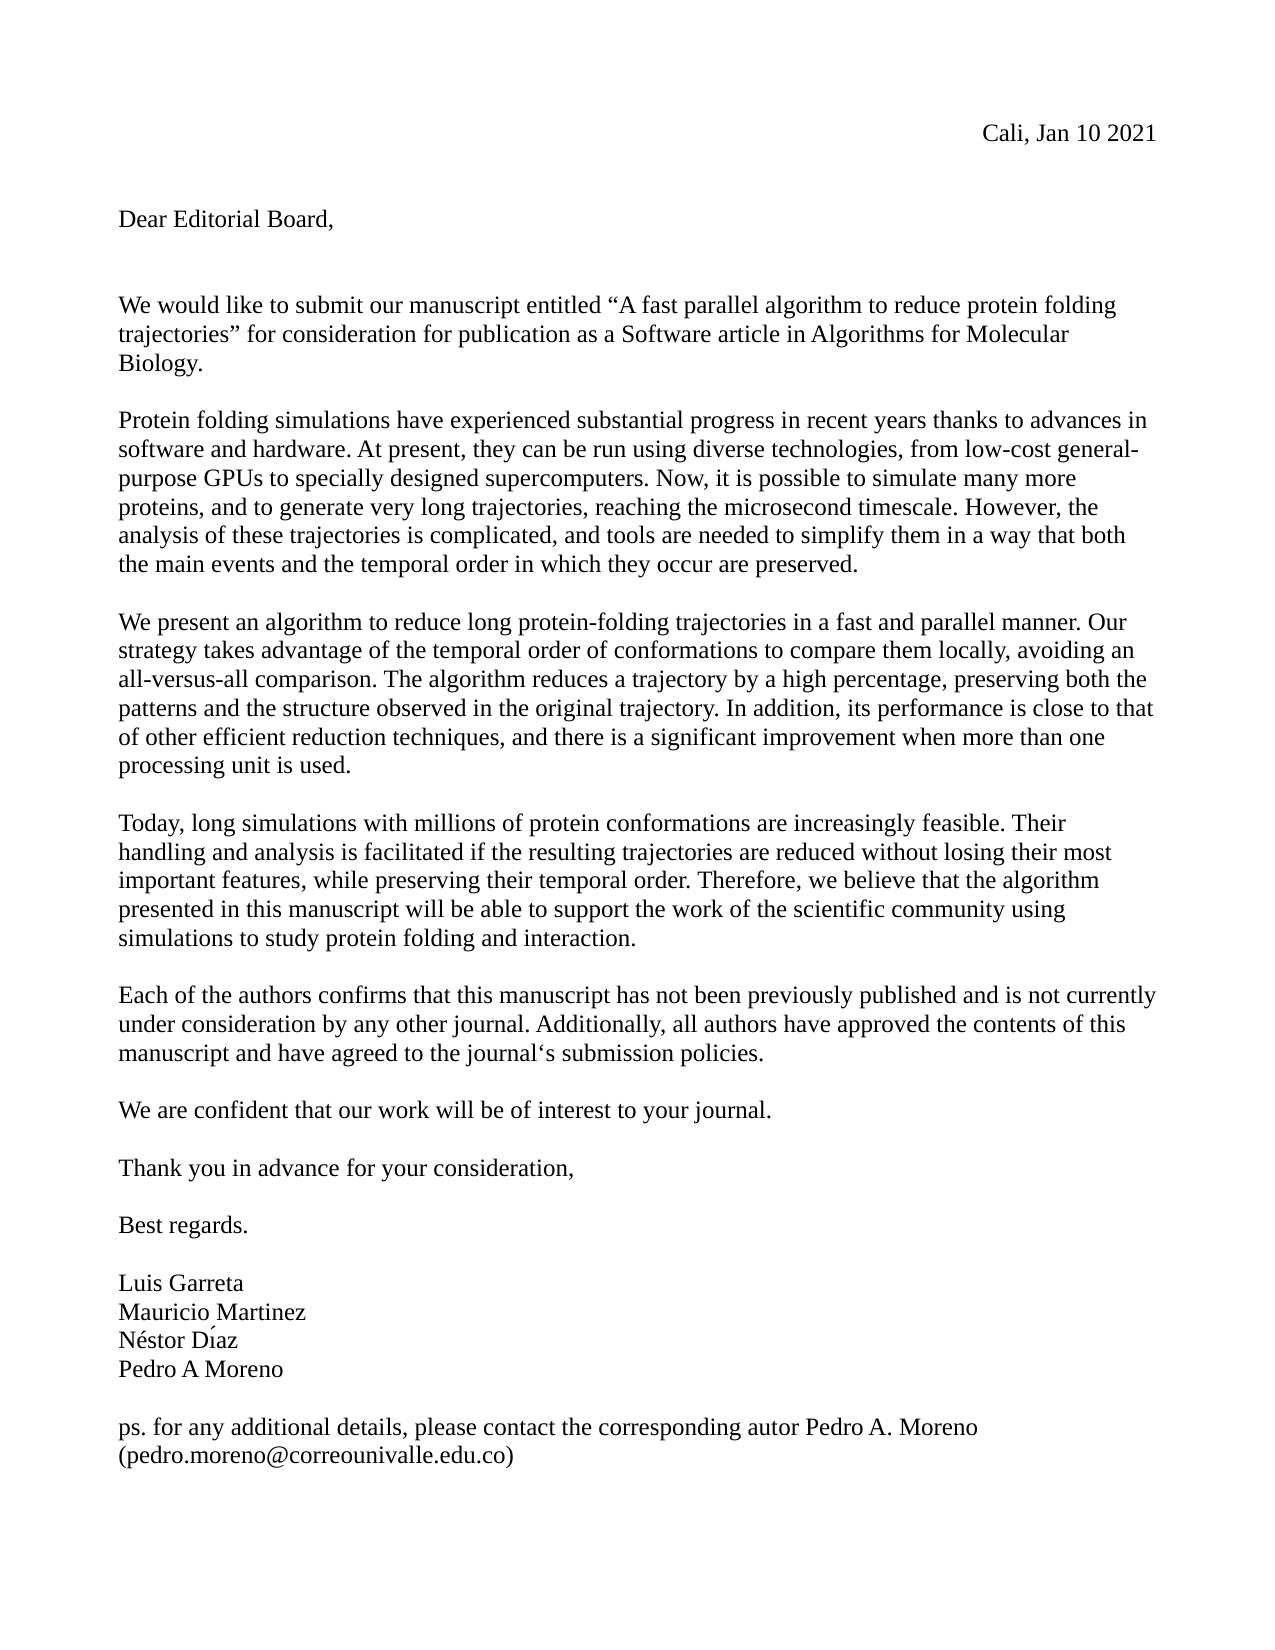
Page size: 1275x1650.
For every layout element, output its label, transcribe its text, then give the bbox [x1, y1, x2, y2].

text Protein folding simulations have experienced substantial progress in recent years thanks to advances in software and hardware. At present, they can be run using diverse technologies, from low-cost general-purpose GPUs to specially designed supercomputers. Now, it is possible to simulate many more proteins, and to generate very long trajectories, reaching the microsecond timescale. However, the analysis of these trajectories is complicated, and tools are needed to simplify them in a way that both the main events and the temporal order in which they occur are preserved. [118, 406, 1157, 578]
text Dear Editorial Board, [118, 204, 1157, 233]
text Pedro A Moreno [118, 1354, 1157, 1383]
text We present an algorithm to reduce long protein-folding trajectories in a fast and parallel manner. Our strategy takes advantage of the temporal order of conformations to compare them locally, avoiding an all-versus-all comparison. The algorithm reduces a trajectory by a high percentage, preserving both the patterns and the structure observed in the original trajectory. In addition, its performance is close to that of other efficient reduction techniques, and there is a significant improvement when more than one processing unit is used. [118, 607, 1157, 779]
text Néstor Dı́az [118, 1326, 1157, 1354]
text Mauricio Martinez [118, 1297, 1157, 1326]
text We are confident that our work will be of interest to your journal. [118, 1096, 1157, 1124]
text We would like to submit our manuscript entitled “A fast parallel algorithm to reduce protein folding [118, 291, 1157, 319]
text under consideration by any other journal. Additionally, all authors have approved the contents of this manuscript and have agreed to the journal‘s submission policies. [118, 1009, 1157, 1067]
text Best regards. [118, 1211, 1157, 1239]
text Luis Garreta [118, 1268, 1157, 1297]
text Thank you in advance for your consideration, [118, 1153, 1157, 1182]
text Today, long simulations with millions of protein conformations are increasingly feasible. Their handling and analysis is facilitated if the resulting trajectories are reduced without losing their most important features, while preserving their temporal order. Therefore, we believe that the algorithm presented in this manuscript will be able to support the work of the scientific community using simulations to study protein folding and interaction. [118, 808, 1157, 952]
text Each of the authors confirms that this manuscript has not been previously published and is not currently [118, 981, 1157, 1009]
text trajectories” for consideration for publication as a Software article in Algorithms for Molecular Biology. [118, 319, 1157, 377]
text Cali, Jan 10 2021 [118, 118, 1157, 147]
text (pedro.moreno@correounivalle.edu.co) [118, 1441, 1157, 1469]
text ps. for any additional details, please contact the corresponding autor Pedro A. Moreno [118, 1412, 1157, 1441]
